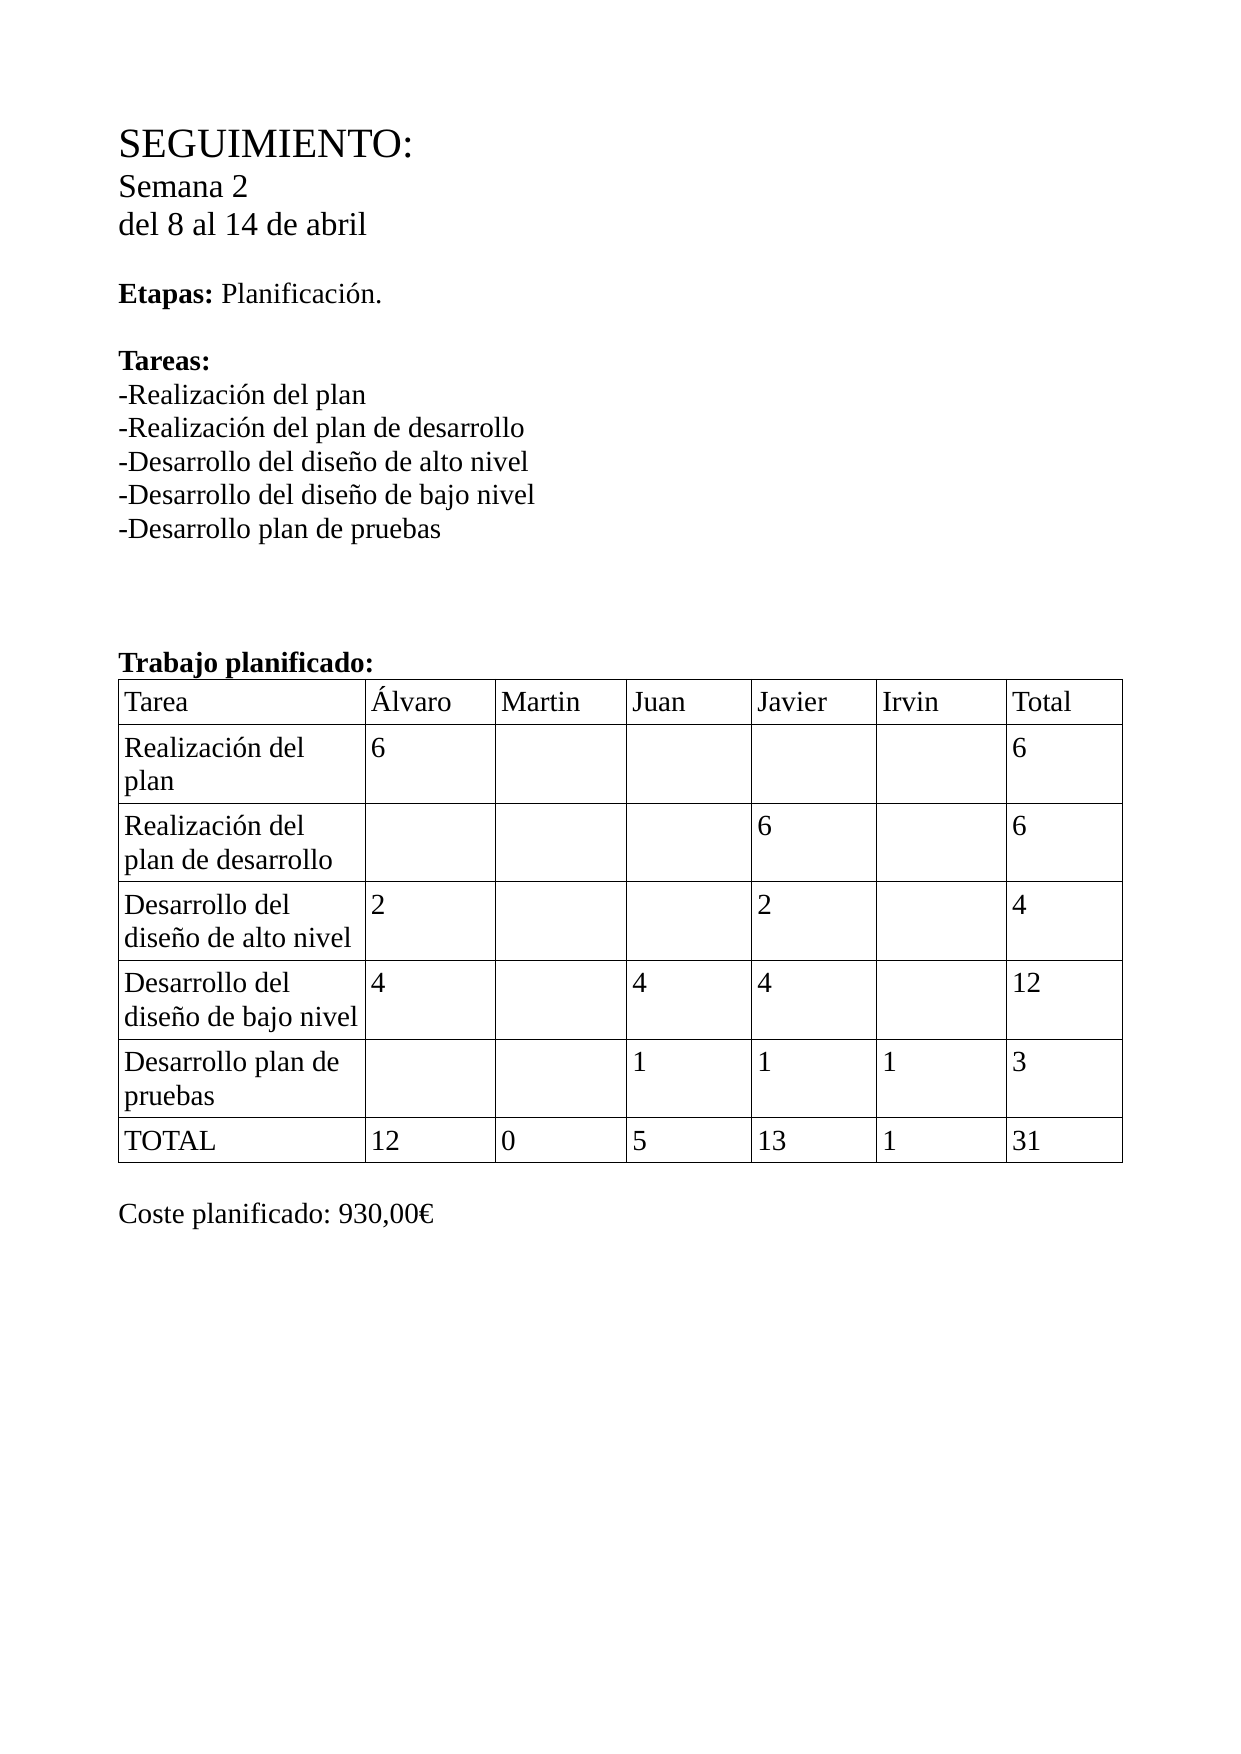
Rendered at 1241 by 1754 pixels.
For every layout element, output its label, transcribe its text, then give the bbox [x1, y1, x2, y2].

text SEGUIMIENTO: [118, 118, 1122, 166]
table_cell 13 [752, 1118, 876, 1162]
table_cell [627, 725, 751, 802]
table_cell 12 [1007, 961, 1122, 1038]
table_header Total [1007, 680, 1122, 724]
table_cell 1 [877, 1040, 1006, 1117]
table_cell [496, 882, 626, 960]
text Etapas: Planificación. [118, 276, 1122, 310]
table_cell 6 [366, 725, 495, 802]
table_cell 3 [1007, 1040, 1122, 1117]
table_cell Desarrollo plan de pruebas [119, 1040, 365, 1117]
table_cell Desarrollo del diseño de alto nivel [119, 882, 365, 960]
table_cell [496, 961, 626, 1038]
text -Realización del plan [118, 377, 1122, 410]
text -Desarrollo del diseño de alto nivel [118, 444, 1122, 477]
table_cell [877, 882, 1006, 960]
text Coste planificado: 930,00€ [118, 1196, 1122, 1229]
table_cell 4 [1007, 882, 1122, 960]
table_cell 0 [496, 1118, 626, 1162]
text -Realización del plan de desarrollo [118, 410, 1122, 444]
table_cell [627, 804, 751, 881]
table_cell [877, 804, 1006, 881]
text -Desarrollo plan de pruebas [118, 511, 1122, 544]
table_cell 6 [1007, 725, 1122, 802]
table_cell [877, 961, 1006, 1038]
table_cell 6 [752, 804, 876, 881]
table_header Irvin [877, 680, 1006, 724]
table_cell TOTAL [119, 1118, 365, 1162]
table_header Tarea [119, 680, 365, 724]
table_header Javier [752, 680, 876, 724]
table_cell 4 [366, 961, 495, 1038]
table_cell [496, 1040, 626, 1117]
table_cell [877, 725, 1006, 802]
table_cell 2 [752, 882, 876, 960]
table_cell 5 [627, 1118, 751, 1162]
table_cell [496, 804, 626, 881]
table_cell 1 [627, 1040, 751, 1117]
table_cell 12 [366, 1118, 495, 1162]
table_cell 4 [752, 961, 876, 1038]
table_cell Realización del plan [119, 725, 365, 802]
table_cell Realización del plan de desarrollo [119, 804, 365, 881]
table_cell Desarrollo del diseño de bajo nivel [119, 961, 365, 1038]
text -Desarrollo del diseño de bajo nivel [118, 477, 1122, 511]
table_cell 1 [877, 1118, 1006, 1162]
table_cell 31 [1007, 1118, 1122, 1162]
table_cell [627, 882, 751, 960]
table_cell 4 [627, 961, 751, 1038]
table_cell [366, 1040, 495, 1117]
text Tareas: [118, 343, 1122, 377]
table_cell [496, 725, 626, 802]
table_header Juan [627, 680, 751, 724]
table_cell 1 [752, 1040, 876, 1117]
table_cell 2 [366, 882, 495, 960]
text Semana 2 [118, 166, 1122, 204]
table_cell [752, 725, 876, 802]
text del 8 al 14 de abril [118, 204, 1122, 243]
table_header Martin [496, 680, 626, 724]
text Trabajo planificado: [118, 645, 1122, 679]
table_cell 6 [1007, 804, 1122, 881]
table_cell [366, 804, 495, 881]
table_header Álvaro [366, 680, 495, 724]
